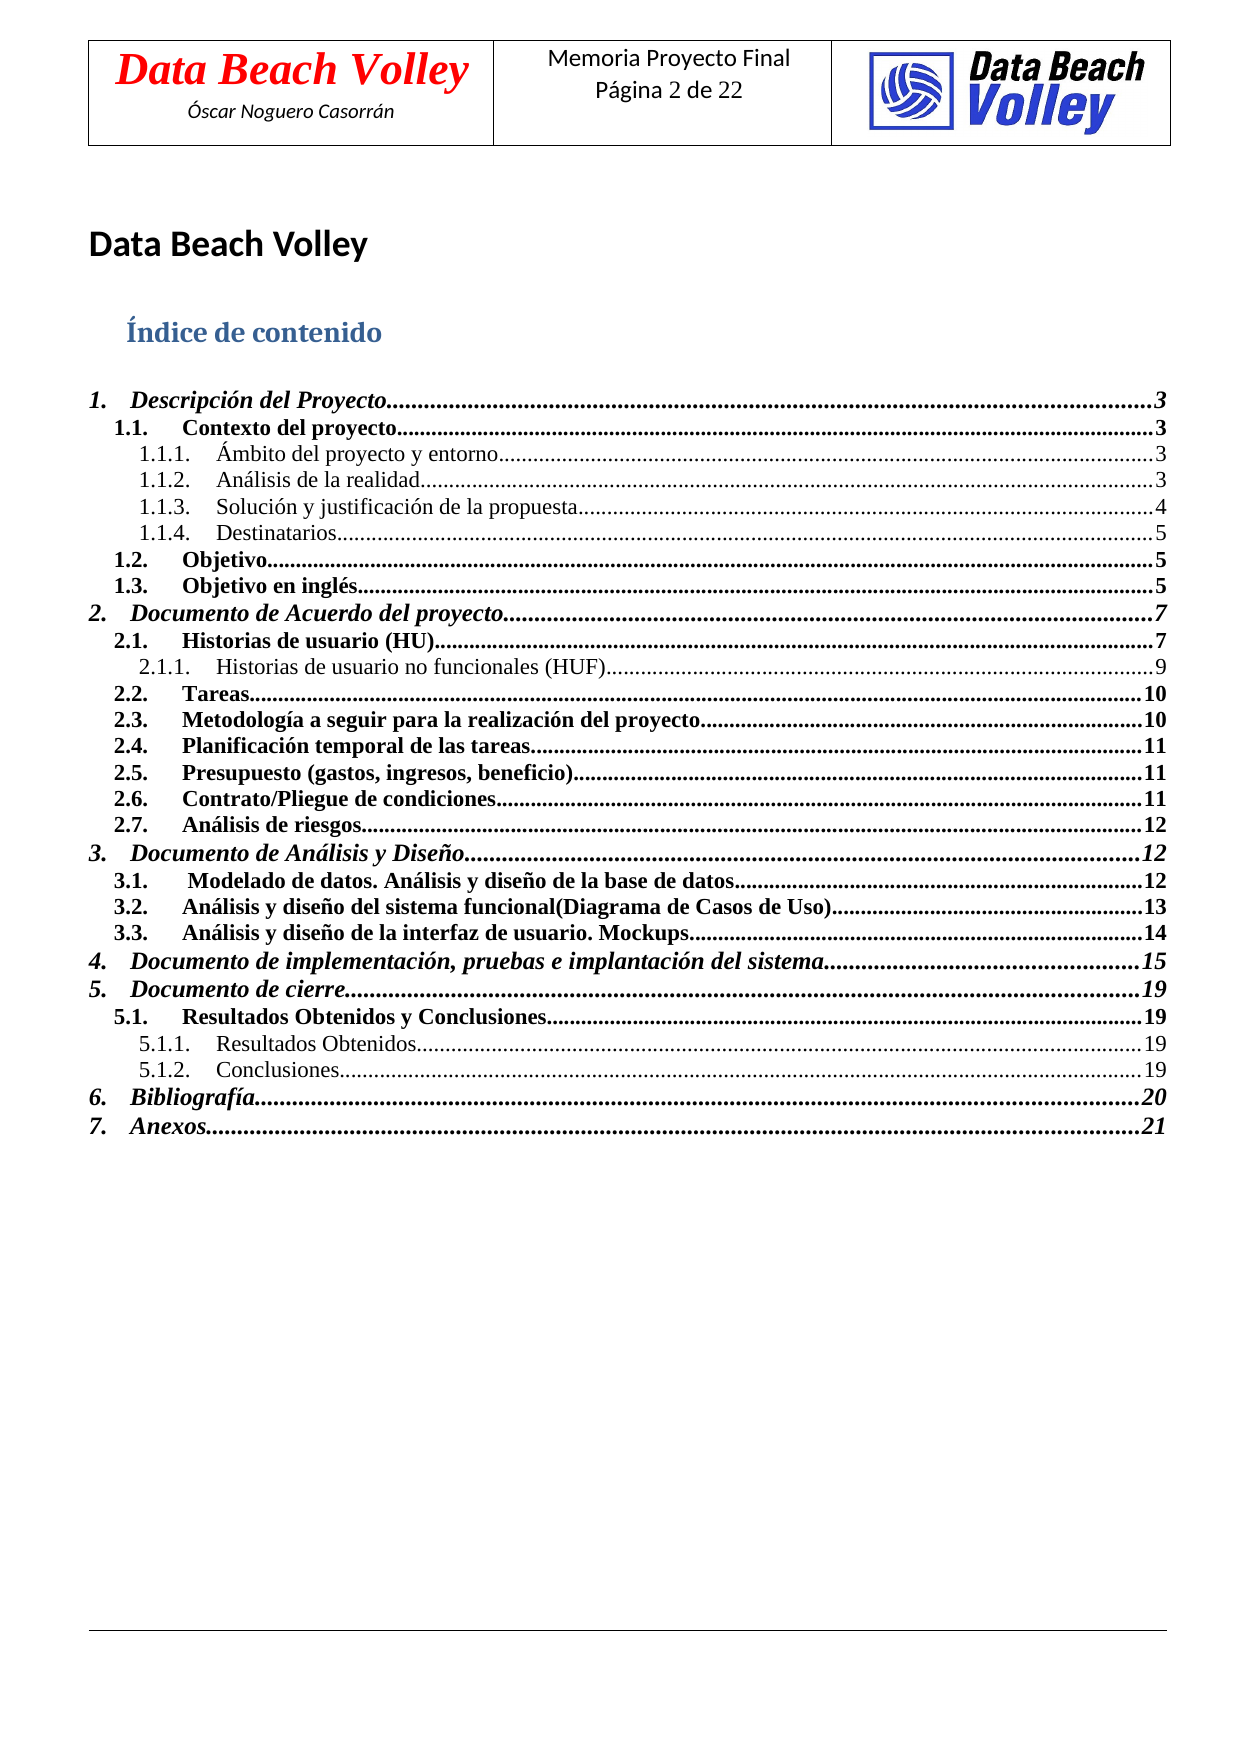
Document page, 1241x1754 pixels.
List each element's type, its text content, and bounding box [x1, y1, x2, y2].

text 3.1. Modelado de datos. Análisis y diseño de la base de datos 12 [114, 867, 1167, 893]
text 5. Documento de cierre 19 [89, 974, 1167, 1003]
text 1.1. Contexto del proyecto 3 [114, 414, 1167, 440]
picture [867, 48, 1148, 137]
text 1.2. Objetivo 5 [114, 546, 1167, 572]
text 2.5. Presupuesto (gastos, ingresos, beneficio) 11 [114, 759, 1167, 785]
text 2. Documento de Acuerdo del proyecto. 7 [89, 598, 1167, 627]
text 2.6. Contrato/Pliegue de condiciones 11 [114, 785, 1167, 812]
text 1.1.2. Análisis de la realidad 3 [139, 467, 1167, 493]
text 5.1.2. Conclusiones 19 [139, 1056, 1167, 1082]
text 2.7. Análisis de riesgos. 12 [114, 812, 1167, 838]
text 1. Descripción del Proyecto 3 [89, 385, 1167, 414]
text 6. Bibliografía. 20 [89, 1082, 1167, 1111]
text 2.3. Metodología a seguir para la realización del proyecto. 10 [114, 706, 1167, 732]
text Índice de contenido [126, 316, 1167, 349]
text 1.3. Objetivo en inglés 5 [114, 572, 1167, 598]
text 2.1. Historias de usuario (HU) 7 [114, 627, 1167, 653]
text 5.1. Resultados Obtenidos y Conclusiones 19 [114, 1003, 1167, 1029]
text 2.4. Planificación temporal de las tareas. 11 [114, 732, 1167, 759]
text 3. Documento de Análisis y Diseño 12 [89, 838, 1167, 867]
text 7. Anexos. 21 [89, 1111, 1167, 1140]
text Data Beach Volley [89, 220, 1167, 266]
text 2.1.1. Historias de usuario no funcionales (HUF) 9 [139, 653, 1167, 680]
text 1.1.1. Ámbito del proyecto y entorno 3 [139, 440, 1167, 467]
text 5.1.1. Resultados Obtenidos 19 [139, 1029, 1167, 1056]
text 2.2. Tareas 10 [114, 680, 1167, 706]
text 4. Documento de implementación, pruebas e implantación del sistema 15 [89, 946, 1167, 974]
text 3.3. Análisis y diseño de la interfaz de usuario. Mockups. 14 [114, 919, 1167, 946]
text 3.2. Análisis y diseño del sistema funcional(Diagrama de Casos de Uso) 13 [114, 893, 1167, 919]
text 1.1.4. Destinatarios 5 [139, 519, 1167, 546]
text 1.1.3. Solución y justificación de la propuesta 4 [139, 493, 1167, 519]
